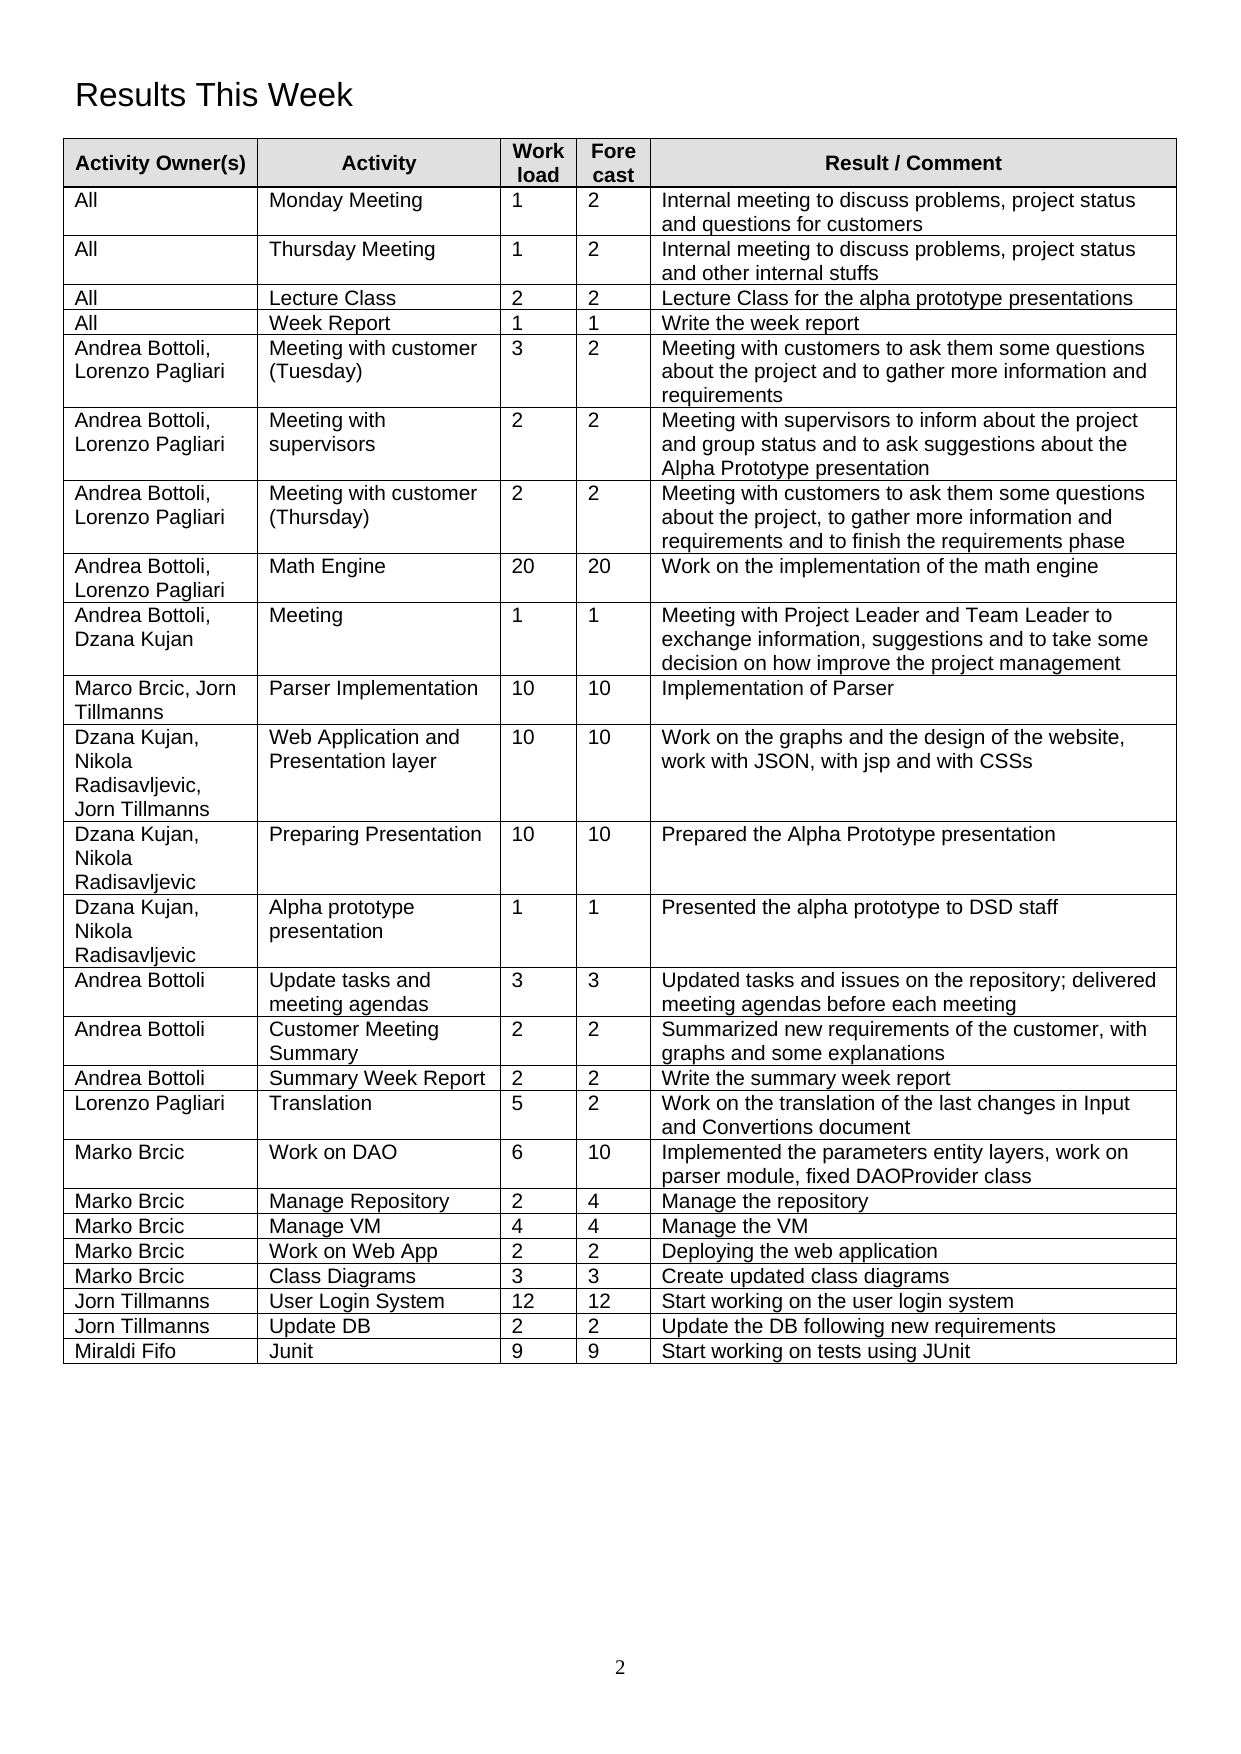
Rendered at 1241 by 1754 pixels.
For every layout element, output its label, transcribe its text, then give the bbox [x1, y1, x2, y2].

table_cell Marko Brcic [64, 1189, 257, 1212]
table_cell Implemented the parameters entity layers, work on parser module, fixed DAOProvider class [651, 1140, 1176, 1187]
table_cell Customer Meeting Summary [258, 1017, 500, 1064]
table_cell 10 [577, 676, 650, 724]
table_cell Miraldi Fifo [64, 1339, 257, 1362]
table_cell Andrea Bottoli, Lorenzo Pagliari [64, 408, 257, 480]
table_cell Meeting with supervisors [258, 408, 500, 480]
table_cell Work on Web App [258, 1239, 500, 1262]
table_cell Write the week report [651, 310, 1176, 334]
table_cell Dzana Kujan, Nikola Radisavljevic [64, 822, 257, 894]
table_cell 9 [577, 1339, 650, 1362]
table_cell 9 [501, 1339, 576, 1362]
table_cell Dzana Kujan, Nikola Radisavljevic [64, 895, 257, 967]
table_cell Monday Meeting [258, 188, 500, 235]
table_header Activity [258, 139, 500, 186]
table_cell Andrea Bottoli [64, 1017, 257, 1064]
table_cell 12 [501, 1289, 576, 1312]
table_cell Math Engine [258, 554, 500, 602]
table_cell 2 [577, 188, 650, 235]
table_cell Meeting with supervisors to inform about the project and group status and to ask suggestions about the Alpha Prototype presentation [651, 408, 1176, 480]
table_cell 2 [577, 236, 650, 284]
table_cell Lorenzo Pagliari [64, 1091, 257, 1138]
table_cell 1 [501, 188, 576, 235]
table_header Activity Owner(s) [64, 139, 257, 186]
table_cell Start working on the user login system [651, 1289, 1176, 1312]
table_cell 20 [501, 554, 576, 602]
table_cell 10 [577, 822, 650, 894]
table_cell Meeting with Project Leader and Team Leader to exchange information, suggestions and to take some decision on how improve the project management [651, 603, 1176, 675]
table_cell Andrea Bottoli, Lorenzo Pagliari [64, 554, 257, 602]
table_cell Internal meeting to discuss problems, project status and other internal stuffs [651, 236, 1176, 284]
table_cell Preparing Presentation [258, 822, 500, 894]
table_cell Junit [258, 1339, 500, 1362]
table_cell 2 [501, 1239, 576, 1262]
table_cell 10 [501, 725, 576, 821]
table_cell Manage the VM [651, 1214, 1176, 1237]
table_cell Update tasks and meeting agendas [258, 968, 500, 1016]
table_cell 1 [501, 603, 576, 675]
table_cell 2 [501, 408, 576, 480]
table_cell 6 [501, 1140, 576, 1187]
table_cell 4 [577, 1189, 650, 1212]
table_cell 3 [501, 1264, 576, 1287]
table_cell Marko Brcic [64, 1214, 257, 1237]
table_cell 2 [501, 1189, 576, 1212]
table_cell Internal meeting to discuss problems, project status and questions for customers [651, 188, 1176, 235]
table_cell 2 [577, 1066, 650, 1089]
table_cell 1 [501, 310, 576, 334]
table_cell Meeting [258, 603, 500, 675]
table_cell 10 [501, 822, 576, 894]
table_cell User Login System [258, 1289, 500, 1312]
table_cell 4 [501, 1214, 576, 1237]
table_cell Class Diagrams [258, 1264, 500, 1287]
table_cell Marco Brcic, Jorn Tillmanns [64, 676, 257, 724]
table_cell 2 [577, 1239, 650, 1262]
table_cell Deploying the web application [651, 1239, 1176, 1262]
table_cell Marko Brcic [64, 1239, 257, 1262]
table_cell Translation [258, 1091, 500, 1138]
table_cell Meeting with customer (Thursday) [258, 481, 500, 553]
table_cell Parser Implementation [258, 676, 500, 724]
table_cell Jorn Tillmanns [64, 1289, 257, 1312]
table_cell Updated tasks and issues on the repository; delivered meeting agendas before each meeting [651, 968, 1176, 1016]
table_cell 10 [501, 676, 576, 724]
table_cell Presented the alpha prototype to DSD staff [651, 895, 1176, 967]
table_cell Web Application and Presentation layer [258, 725, 500, 821]
table_cell 1 [577, 310, 650, 334]
table_cell Andrea Bottoli, Lorenzo Pagliari [64, 481, 257, 553]
table_cell Marko Brcic [64, 1140, 257, 1187]
table_cell Meeting with customers to ask them some questions about the project, to gather more information and requirements and to finish the requirements phase [651, 481, 1176, 553]
table_cell 1 [577, 603, 650, 675]
table_cell Week Report [258, 310, 500, 334]
table_cell 2 [577, 335, 650, 407]
table_header Workload [501, 139, 576, 186]
table_cell 10 [577, 1140, 650, 1187]
table_cell Manage Repository [258, 1189, 500, 1212]
table_cell 2 [501, 481, 576, 553]
table_cell 2 [577, 285, 650, 309]
table_cell 1 [501, 236, 576, 284]
table_cell 12 [577, 1289, 650, 1312]
table_cell 2 [577, 1017, 650, 1064]
table_cell Summary Week Report [258, 1066, 500, 1089]
table_cell Lecture Class for the alpha prototype presentations [651, 285, 1176, 309]
table_cell 3 [577, 968, 650, 1016]
table_cell 10 [577, 725, 650, 821]
table_cell 1 [577, 895, 650, 967]
table_cell Andrea Bottoli, Lorenzo Pagliari [64, 335, 257, 407]
table_cell 4 [577, 1214, 650, 1237]
table_cell Thursday Meeting [258, 236, 500, 284]
table_cell Work on DAO [258, 1140, 500, 1187]
table_cell Prepared the Alpha Prototype presentation [651, 822, 1176, 894]
table_cell 2 [577, 1091, 650, 1138]
table_cell 2 [501, 285, 576, 309]
table_cell All [64, 285, 257, 309]
table_cell 3 [501, 968, 576, 1016]
table_cell All [64, 188, 257, 235]
table_cell 3 [501, 335, 576, 407]
table_cell Update the DB following new requirements [651, 1314, 1176, 1337]
table_cell Marko Brcic [64, 1264, 257, 1287]
table_cell Manage VM [258, 1214, 500, 1237]
table_cell 2 [577, 408, 650, 480]
table_cell Lecture Class [258, 285, 500, 309]
table_cell Alpha prototype presentation [258, 895, 500, 967]
table_cell 2 [577, 481, 650, 553]
table_cell Meeting with customers to ask them some questions about the project and to gather more information and requirements [651, 335, 1176, 407]
table_cell 2 [577, 1314, 650, 1337]
table_cell 1 [501, 895, 576, 967]
table_cell 2 [501, 1017, 576, 1064]
table_cell Work on the graphs and the design of the website, work with JSON, with jsp and with CSSs [651, 725, 1176, 821]
table_header Fore cast [577, 139, 650, 186]
table_cell Andrea Bottoli [64, 968, 257, 1016]
table_cell Create updated class diagrams [651, 1264, 1176, 1287]
table_cell Manage the repository [651, 1189, 1176, 1212]
table_cell Andrea Bottoli, Dzana Kujan [64, 603, 257, 675]
table_cell 2 [501, 1066, 576, 1089]
table_cell Work on the implementation of the math engine [651, 554, 1176, 602]
table_cell Start working on tests using JUnit [651, 1339, 1176, 1362]
table_cell Write the summary week report [651, 1066, 1176, 1089]
table_cell 3 [577, 1264, 650, 1287]
table_cell All [64, 236, 257, 284]
subtitle Results This Week [75, 75, 1165, 113]
table_cell 2 [501, 1314, 576, 1337]
table_cell Jorn Tillmanns [64, 1314, 257, 1337]
table_cell Implementation of Parser [651, 676, 1176, 724]
table_cell Update DB [258, 1314, 500, 1337]
table_cell Andrea Bottoli [64, 1066, 257, 1089]
table_cell 5 [501, 1091, 576, 1138]
table_cell Meeting with customer (Tuesday) [258, 335, 500, 407]
table_cell Work on the translation of the last changes in Input and Convertions document [651, 1091, 1176, 1138]
table_cell Summarized new requirements of the customer, with graphs and some explanations [651, 1017, 1176, 1064]
table_cell 20 [577, 554, 650, 602]
table_header Result / Comment [651, 139, 1176, 186]
table_cell Dzana Kujan, Nikola Radisavljevic, Jorn Tillmanns [64, 725, 257, 821]
table_cell All [64, 310, 257, 334]
